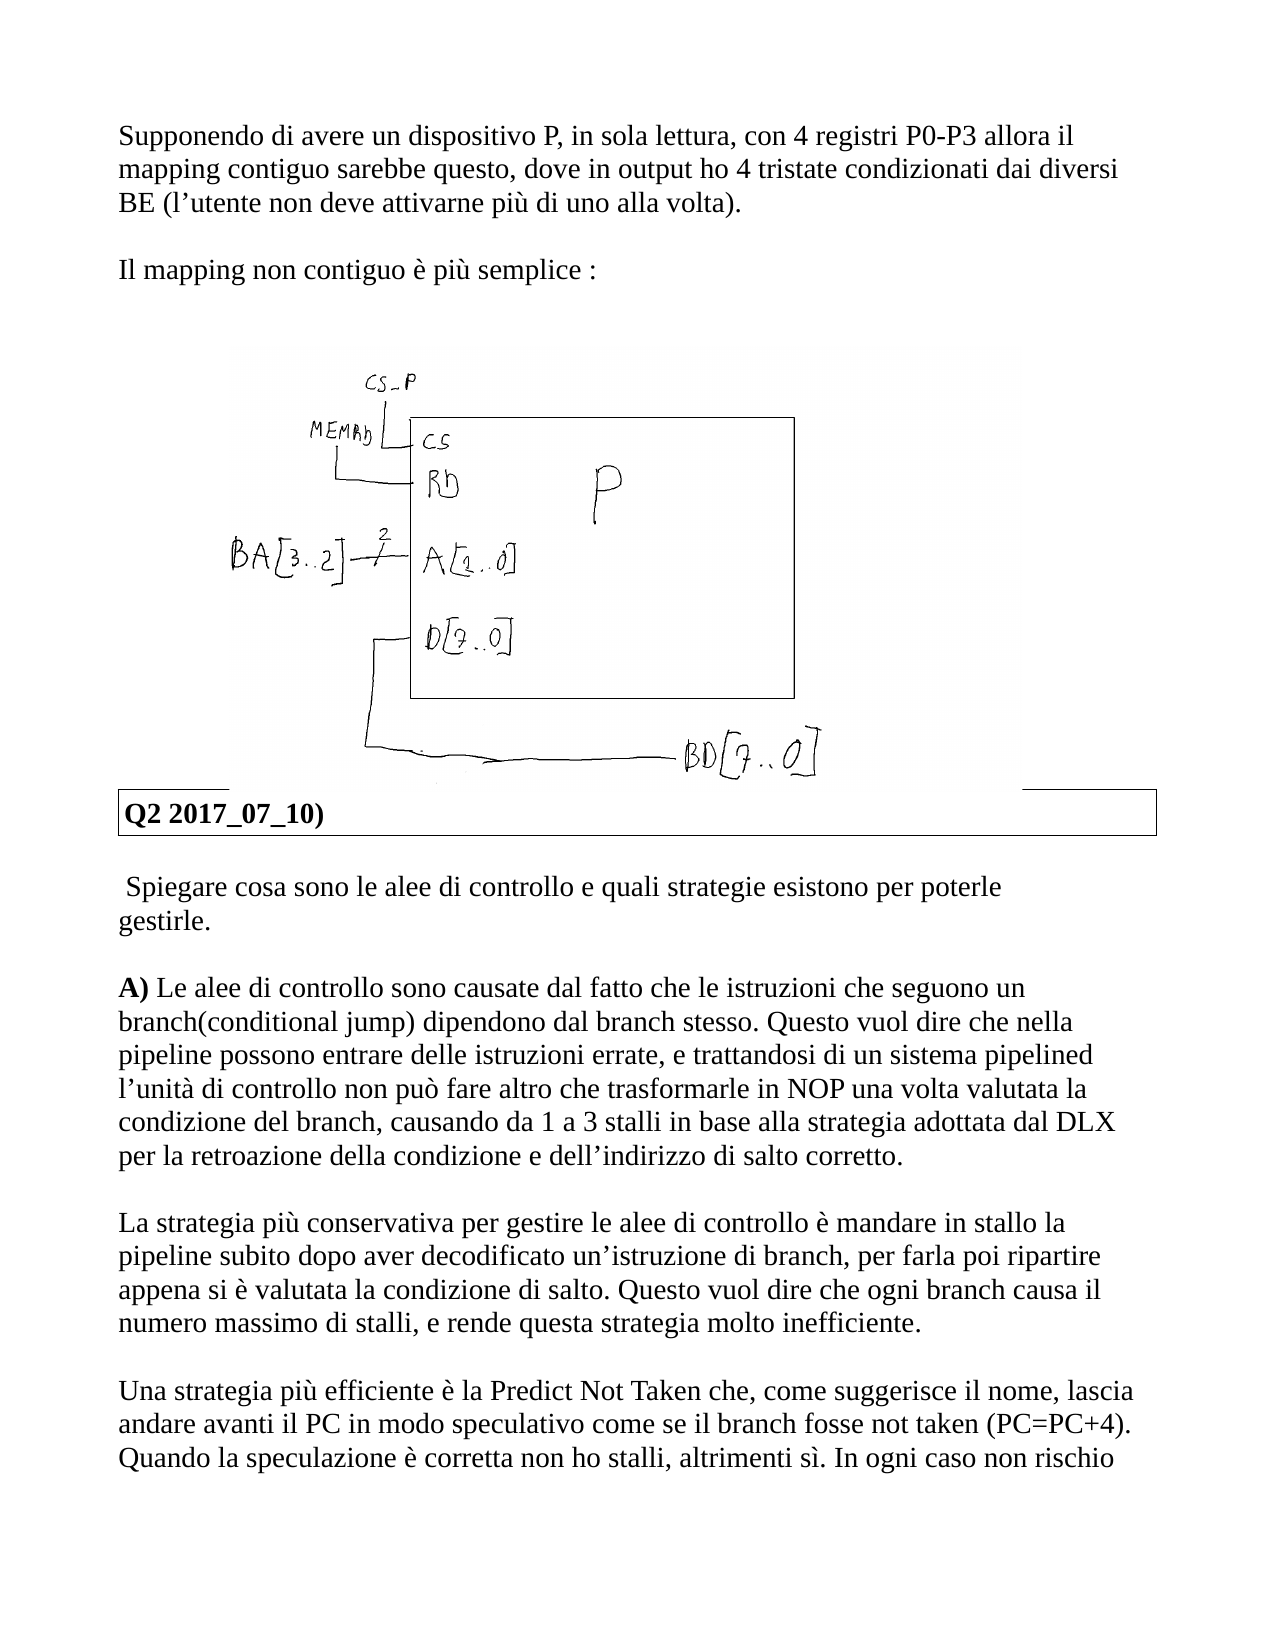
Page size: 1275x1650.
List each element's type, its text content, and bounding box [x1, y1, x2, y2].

text Una strategia più efficiente è la Predict Not Taken che, come suggerisce il nome, lascia andare avanti il PC in modo speculativo come se il branch fosse not taken (PC=PC+4). Quando la speculazione è corretta non ho stalli, altrimenti sì. In ogni caso non rischio [118, 1373, 1157, 1473]
table_header Q2 2017_07_10) [119, 790, 1156, 835]
text Supponendo di avere un dispositivo P, in sola lettura, con 4 registri P0-P3 allora il mapping contiguo sarebbe questo, dove in output ho 4 tristate condizionati dai diversi BE (l’utente non deve attivarne più di uno alla volta). [118, 118, 1157, 219]
text gestirle. [118, 903, 1157, 937]
text Spiegare cosa sono le alee di controllo e quali strategie esistono per poterle [118, 869, 1157, 903]
text La strategia più conservativa per gestire le alee di controllo è mandare in stallo la pipeline subito dopo aver decodificato un’istruzione di branch, per farla poi ripartire appena si è valutata la condizione di salto. Questo vuol dire che ogni branch causa il numero massimo di stalli, e rende questa strategia molto inefficiente. [118, 1205, 1157, 1339]
text A) Le alee di controllo sono causate dal fatto che le istruzioni che seguono un branch(conditional jump) dipendono dal branch stesso. Questo vuol dire che nella pipeline possono entrare delle istruzioni errate, e trattandosi di un sistema pipelined l’unità di controllo non può fare altro che trasformarle in NOP una volta valutata la condizione del branch, causando da 1 a 3 stalli in base alla strategia adottata dal DLX per la retroazione della condizione e dell’indirizzo di salto corretto. [118, 970, 1157, 1171]
picture [229, 346, 1023, 792]
text Il mapping non contiguo è più semplice : [118, 252, 1157, 286]
